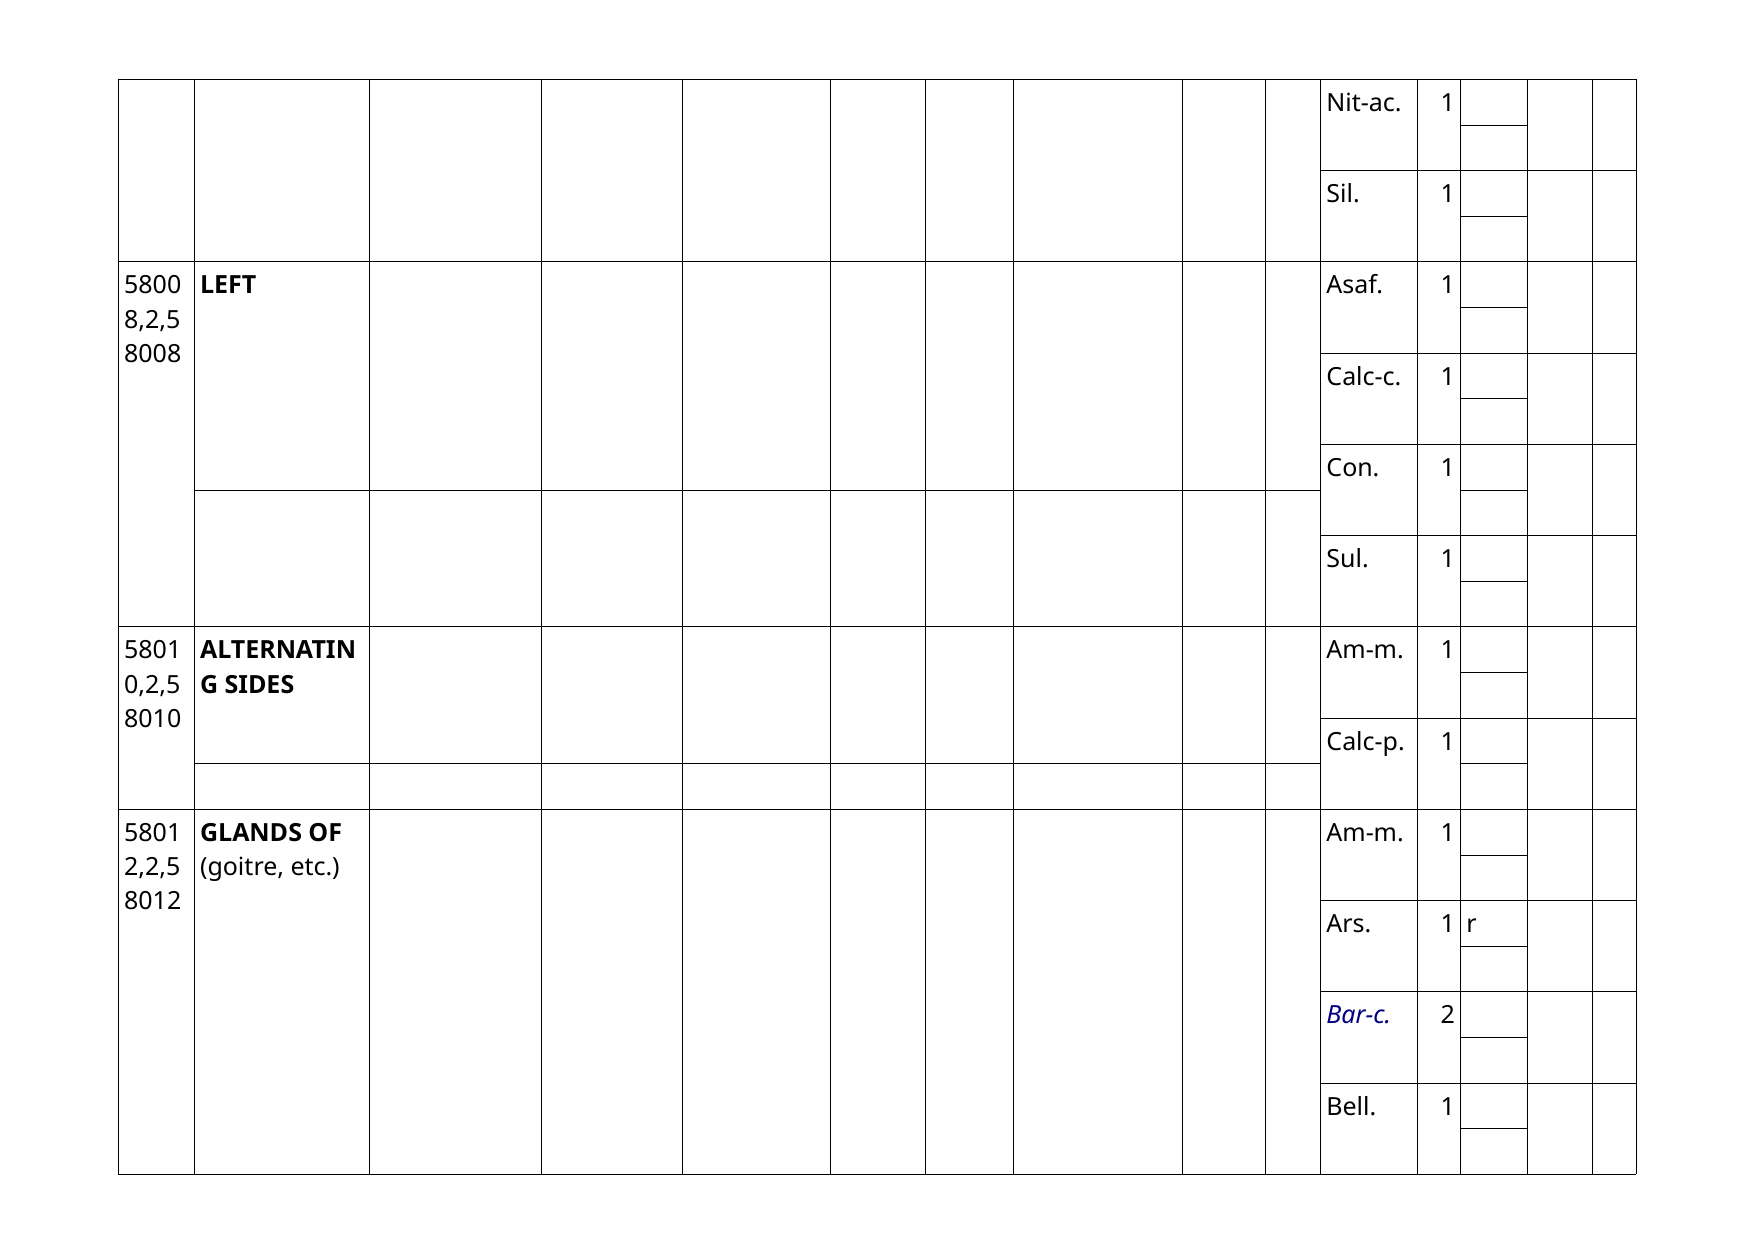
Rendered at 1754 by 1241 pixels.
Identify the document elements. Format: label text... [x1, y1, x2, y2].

table_cell [1593, 1084, 1636, 1174]
table_cell [1014, 262, 1182, 489]
table_cell 1 [1418, 171, 1460, 261]
table_cell [370, 810, 541, 1174]
table_cell [1461, 1129, 1527, 1174]
table_cell [1266, 764, 1320, 809]
table_cell 1 [1418, 536, 1460, 626]
table_cell r [1461, 901, 1527, 946]
table_cell [1266, 80, 1320, 261]
table_cell [831, 491, 925, 626]
table_cell Ars. [1321, 901, 1417, 991]
table_cell [926, 80, 1013, 261]
table_cell [1183, 810, 1265, 1174]
table_cell [1266, 810, 1320, 1174]
table_cell [683, 491, 830, 626]
table_cell [1461, 308, 1527, 353]
table_cell Calc-p. [1321, 719, 1417, 809]
table_cell [1461, 673, 1527, 718]
table_cell [370, 627, 541, 763]
table_cell [1461, 354, 1527, 398]
table_cell [1461, 764, 1527, 809]
table_cell Bar-c. [1321, 992, 1417, 1083]
table_cell [831, 627, 925, 763]
table_cell [119, 80, 194, 261]
table_cell 58012,2,58012 [119, 810, 194, 1174]
table_cell 58010,2,58010 [119, 627, 194, 809]
table_cell [1528, 171, 1592, 261]
table_cell [1183, 764, 1265, 809]
table_cell [1461, 536, 1527, 581]
table_cell [1528, 80, 1592, 170]
table_cell [1593, 627, 1636, 718]
table_cell [542, 80, 682, 261]
table_cell [1014, 810, 1182, 1174]
table_cell [683, 80, 830, 261]
table_cell [1528, 992, 1592, 1083]
table_cell 1 [1418, 901, 1460, 991]
table_cell alternating sides [195, 627, 369, 763]
table_cell [1593, 445, 1636, 535]
table_cell Nit-ac. [1321, 80, 1417, 170]
table_cell 1 [1418, 262, 1460, 353]
table_cell left [195, 262, 369, 489]
table_cell 1 [1418, 719, 1460, 809]
table_cell [1528, 445, 1592, 535]
table_cell [370, 764, 541, 809]
table_cell [1528, 627, 1592, 718]
table_cell [1461, 1038, 1527, 1083]
table_cell [542, 764, 682, 809]
table_cell [370, 491, 541, 626]
table_cell [1266, 491, 1320, 626]
table_cell [926, 491, 1013, 626]
table_cell [683, 764, 830, 809]
table_cell [1266, 627, 1320, 763]
table_cell [926, 627, 1013, 763]
table_cell [370, 80, 541, 261]
table_cell [1461, 1084, 1527, 1128]
table_cell 1 [1418, 1084, 1460, 1174]
table_cell [370, 262, 541, 489]
table_cell [1461, 992, 1527, 1037]
table_cell [683, 810, 830, 1174]
table_cell [1461, 810, 1527, 854]
table_cell [683, 627, 830, 763]
table_cell [926, 262, 1013, 489]
table_cell 58008,2,58008 [119, 262, 194, 626]
table_cell [683, 262, 830, 489]
table_cell 2 [1418, 992, 1460, 1083]
table_cell [1014, 80, 1182, 261]
table_cell [1014, 627, 1182, 763]
table_cell [1461, 947, 1527, 991]
table_cell [1593, 810, 1636, 900]
table_cell [1528, 810, 1592, 900]
table_cell [1461, 856, 1527, 900]
table_cell 1 [1418, 627, 1460, 718]
table_cell [1014, 491, 1182, 626]
table_cell [926, 810, 1013, 1174]
table_cell [542, 627, 682, 763]
table_cell Sul. [1321, 536, 1417, 626]
table_cell [1461, 171, 1527, 216]
table_cell [1528, 1084, 1592, 1174]
table_cell [1528, 536, 1592, 626]
table_cell [1461, 80, 1527, 124]
table_cell Con. [1321, 445, 1417, 535]
table_cell [1461, 445, 1527, 489]
table_cell 1 [1418, 354, 1460, 444]
table_cell [1266, 262, 1320, 489]
table_cell [542, 262, 682, 489]
table_cell [1593, 171, 1636, 261]
table_cell [831, 80, 925, 261]
table_cell [1014, 764, 1182, 809]
table_cell 1 [1418, 445, 1460, 535]
table_cell [1461, 627, 1527, 672]
table_cell Bell. [1321, 1084, 1417, 1174]
table_cell [1461, 399, 1527, 444]
table_cell [195, 491, 369, 626]
table_cell [1593, 80, 1636, 170]
table_cell [1528, 354, 1592, 444]
table_cell [831, 764, 925, 809]
table_cell [1183, 627, 1265, 763]
table_cell [542, 491, 682, 626]
table_cell Am-m. [1321, 810, 1417, 900]
table_cell 1 [1418, 810, 1460, 900]
table_cell [1593, 536, 1636, 626]
table_cell Sil. [1321, 171, 1417, 261]
table_cell Asaf. [1321, 262, 1417, 353]
table_cell [1461, 719, 1527, 763]
table_cell [831, 810, 925, 1174]
table_cell glands of (goitre, etc.) [195, 810, 369, 1174]
table_cell [926, 764, 1013, 809]
table_cell [1461, 262, 1527, 307]
table_cell [1593, 262, 1636, 353]
table_cell [1461, 217, 1527, 261]
table_cell [1183, 491, 1265, 626]
table_cell [195, 80, 369, 261]
table_cell [1461, 491, 1527, 535]
table_cell [1593, 901, 1636, 991]
table_cell [1528, 719, 1592, 809]
table_cell Am-m. [1321, 627, 1417, 718]
table_cell [1183, 262, 1265, 489]
table_cell [1593, 354, 1636, 444]
table_cell [542, 810, 682, 1174]
table_cell [1528, 901, 1592, 991]
table_cell [831, 262, 925, 489]
table_cell [1593, 992, 1636, 1083]
table_cell Calc-c. [1321, 354, 1417, 444]
table_cell [1461, 582, 1527, 626]
table_cell [195, 764, 369, 809]
table_cell [1593, 719, 1636, 809]
table_cell [1528, 262, 1592, 353]
table_cell 1 [1418, 80, 1460, 170]
table_cell [1461, 126, 1527, 170]
table_cell [1183, 80, 1265, 261]
